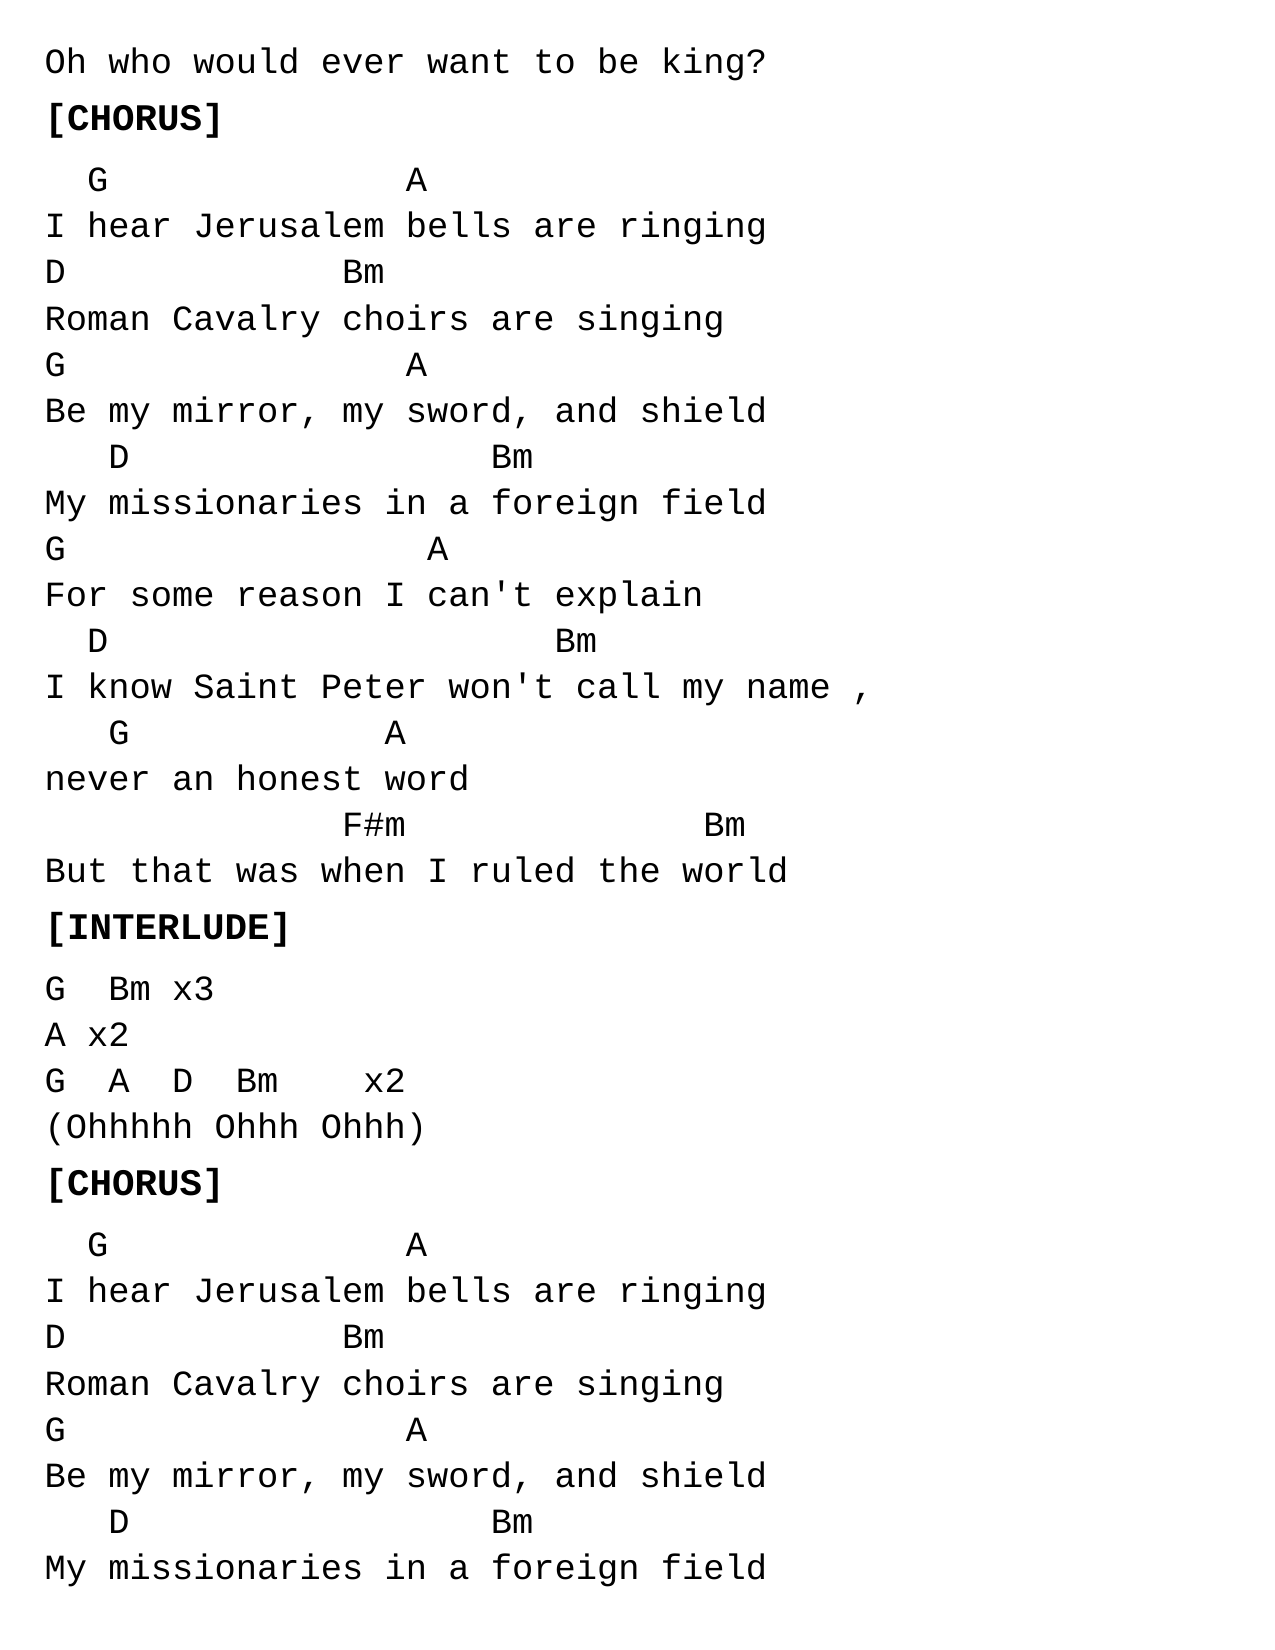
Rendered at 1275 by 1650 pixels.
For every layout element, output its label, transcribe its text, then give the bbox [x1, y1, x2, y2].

text Roman Cavalry choirs are singing [44, 1366, 1231, 1406]
text D Bm [44, 1319, 1231, 1359]
text Be my mirror, my sword, and shield [44, 393, 1231, 433]
text F#m Bm [44, 807, 1231, 847]
text Oh who would ever want to be king? [44, 44, 1231, 84]
text G A [44, 1412, 1231, 1452]
text G A [44, 1227, 1231, 1267]
text (Ohhhhh Ohhh Ohhh) [44, 1109, 1231, 1149]
text G A [44, 347, 1231, 387]
text My missionaries in a foreign field [44, 485, 1231, 525]
text D Bm [44, 254, 1231, 294]
text I hear Jerusalem bells are ringing [44, 208, 1231, 248]
text A x2 [44, 1017, 1231, 1057]
text Roman Cavalry choirs are singing [44, 301, 1231, 341]
text I hear Jerusalem bells are ringing [44, 1273, 1231, 1313]
text D Bm [44, 1504, 1231, 1544]
text D Bm [44, 439, 1231, 479]
text Be my mirror, my sword, and shield [44, 1458, 1231, 1498]
text G A [44, 531, 1231, 571]
subtitle [INTERLUDE] [44, 908, 1231, 950]
text But that was when I ruled the world [44, 853, 1231, 893]
subtitle [CHORUS] [44, 1164, 1231, 1207]
text For some reason I can't explain [44, 577, 1231, 617]
text G A [44, 715, 1231, 755]
subtitle [CHORUS] [44, 99, 1231, 142]
text D Bm [44, 623, 1231, 663]
text G A D Bm x2 [44, 1063, 1231, 1103]
text G A [44, 162, 1231, 202]
text G Bm x3 [44, 971, 1231, 1011]
text never an honest word [44, 761, 1231, 801]
text My missionaries in a foreign field [44, 1550, 1231, 1590]
text I know Saint Peter won't call my name , [44, 669, 1231, 709]
